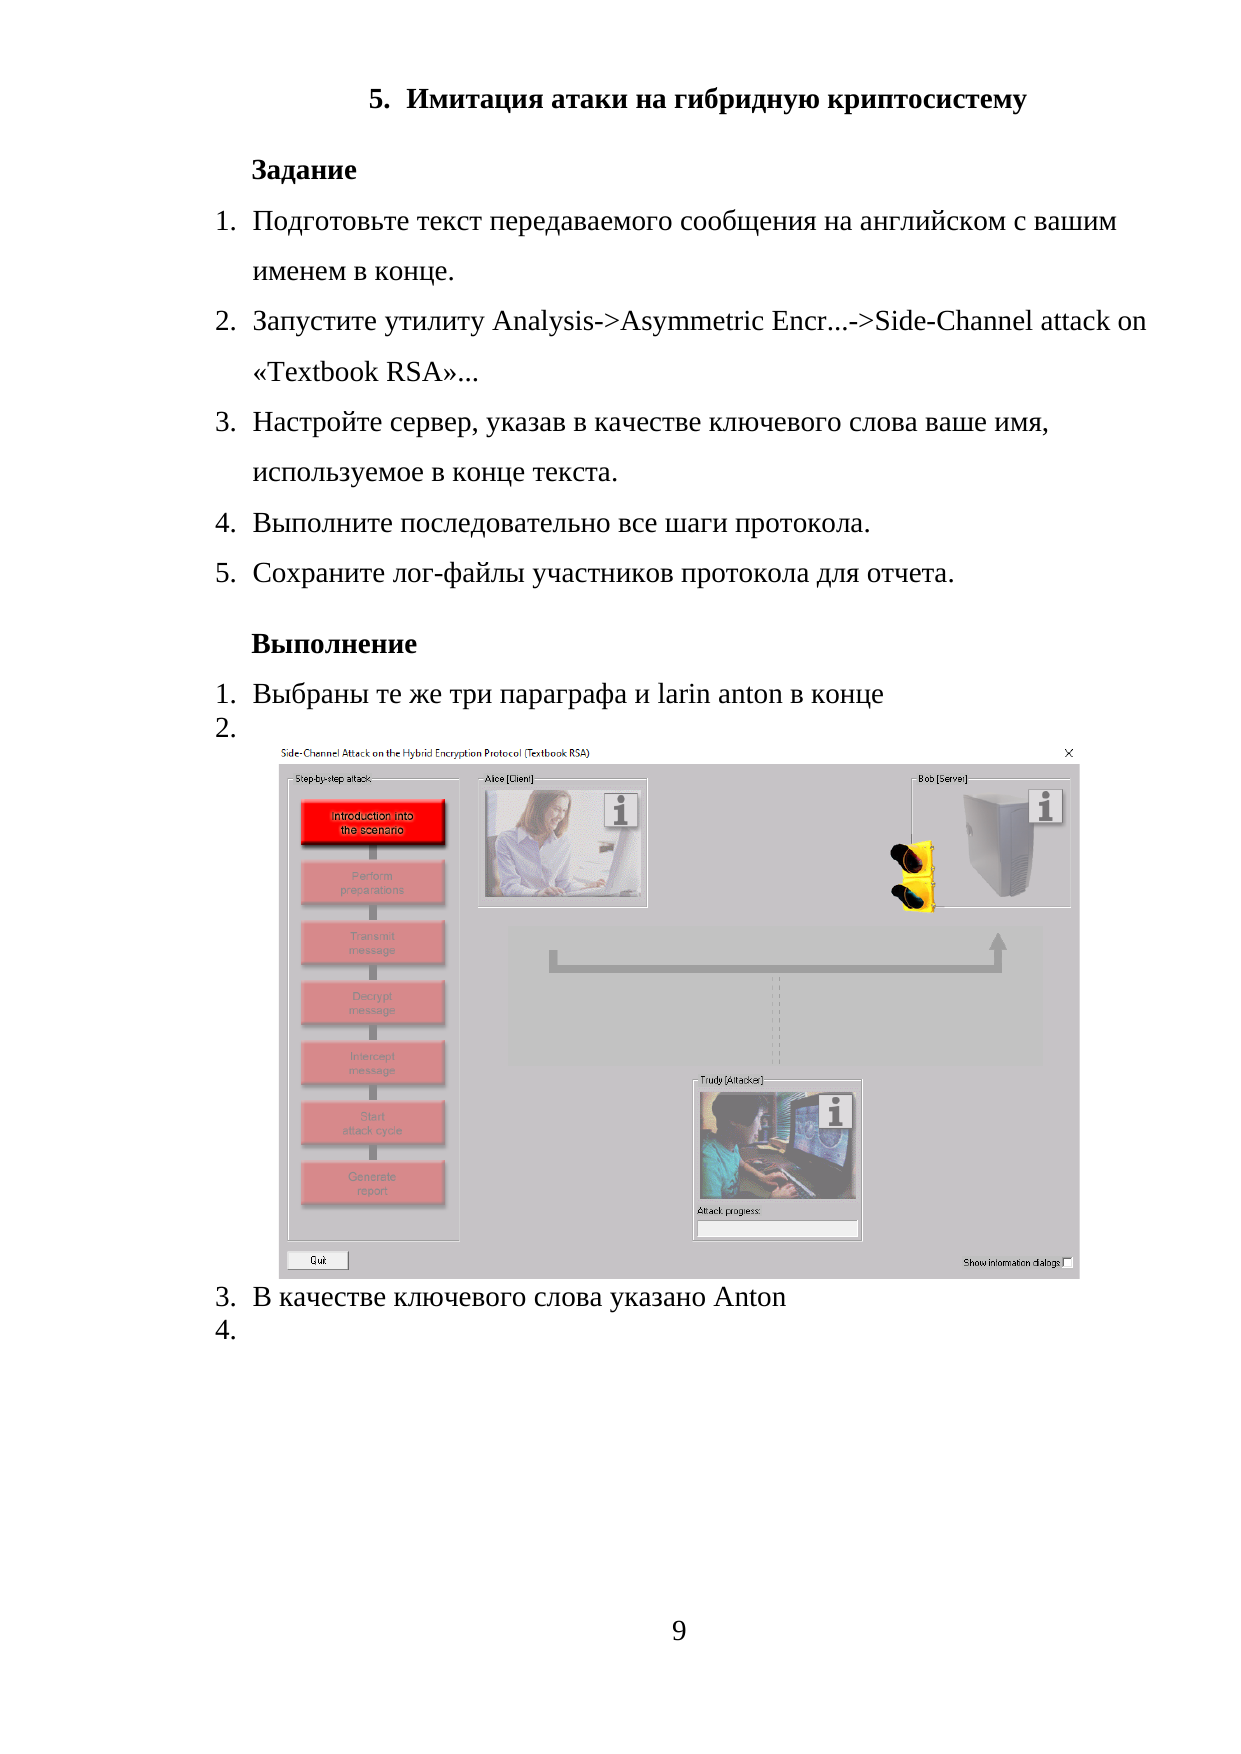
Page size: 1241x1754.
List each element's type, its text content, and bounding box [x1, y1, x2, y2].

list Выбраны те же три параграфа и larin anton в конце [215, 676, 1181, 710]
list В качестве ключевого слова указано Anton [215, 1039, 1181, 1312]
list Подготовьте текст передаваемого сообщения на английском с вашим именем в конце. [215, 203, 1181, 287]
list Запустите утилиту Analysis->Asymmetric Encr...->Side-Channel attack on «Textbook RSA»... [215, 303, 1181, 387]
list Сохраните лог-файлы участников протокола для отчета. [215, 555, 1181, 588]
list Настройте сервер, указав в качестве ключевого слова ваше имя, используемое в конце текста. [215, 404, 1181, 488]
subtitle Задание [177, 152, 1181, 186]
subtitle Выполнение [177, 626, 1181, 660]
subtitle Имитация атаки на гибридную криптосистему [215, 81, 1181, 115]
picture [278, 743, 1080, 1279]
list Выполните последовательно все шаги протокола. [215, 505, 1181, 538]
